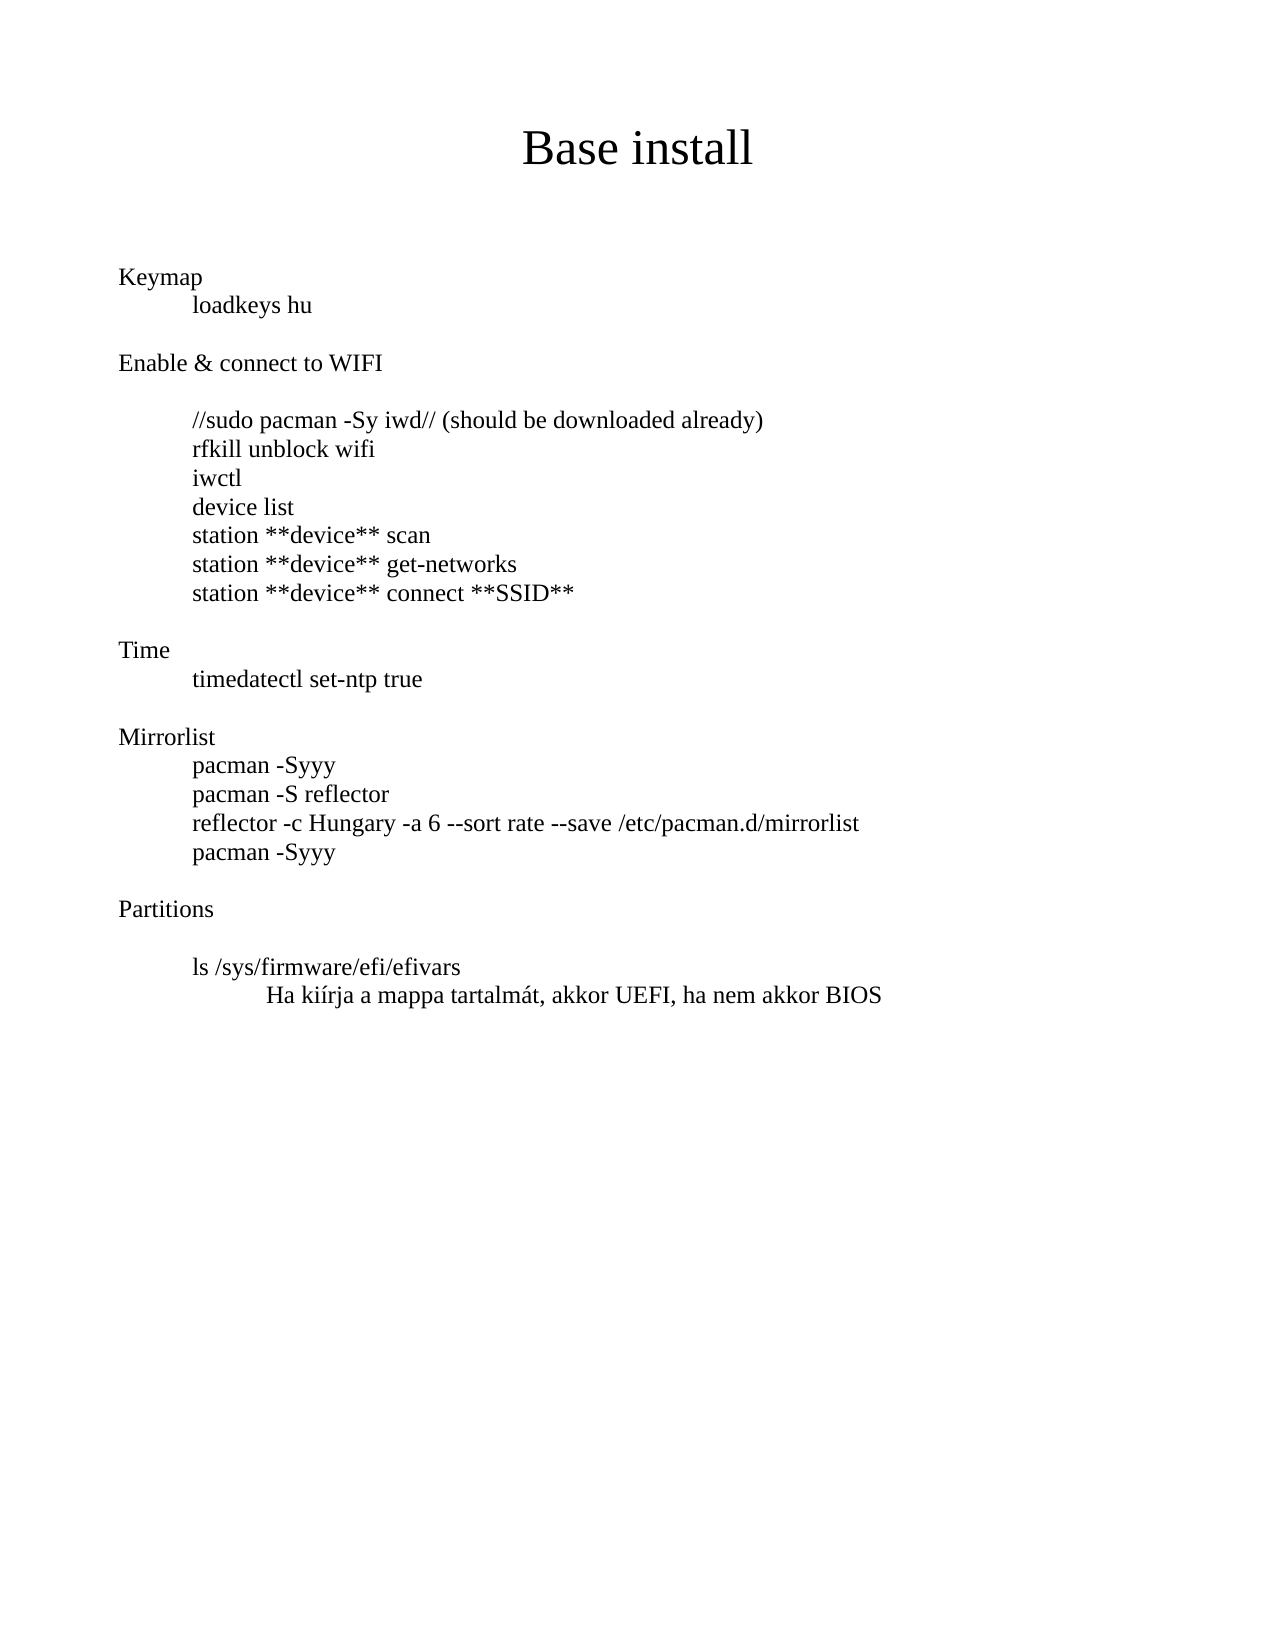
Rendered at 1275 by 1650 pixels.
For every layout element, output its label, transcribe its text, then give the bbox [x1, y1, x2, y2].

text Base install [118, 118, 1157, 176]
text station **device** connect **SSID** [118, 578, 1157, 607]
text timedatectl set-ntp true [118, 664, 1157, 693]
text //sudo pacman -Sy iwd// (should be downloaded already) [118, 406, 1157, 434]
text Time [118, 636, 1157, 664]
text Partitions [118, 894, 1157, 923]
text station **device** scan [118, 521, 1157, 549]
text pacman -S reflector [118, 779, 1157, 808]
text device list [118, 492, 1157, 521]
text pacman -Syyy [118, 837, 1157, 866]
text Keymap [118, 262, 1157, 291]
text Enable & connect to WIFI [118, 348, 1157, 377]
text pacman -Syyy [118, 751, 1157, 779]
text loadkeys hu [118, 291, 1157, 319]
text iwctl [118, 463, 1157, 492]
text ls /sys/firmware/efi/efivars [118, 952, 1157, 981]
text Ha kiírja a mappa tartalmát, akkor UEFI, ha nem akkor BIOS [118, 981, 1157, 1009]
text rfkill unblock wifi [118, 434, 1157, 463]
text Mirrorlist [118, 722, 1157, 751]
text reflector -c Hungary -a 6 --sort rate --save /etc/pacman.d/mirrorlist [118, 808, 1157, 837]
text station **device** get-networks [118, 549, 1157, 578]
